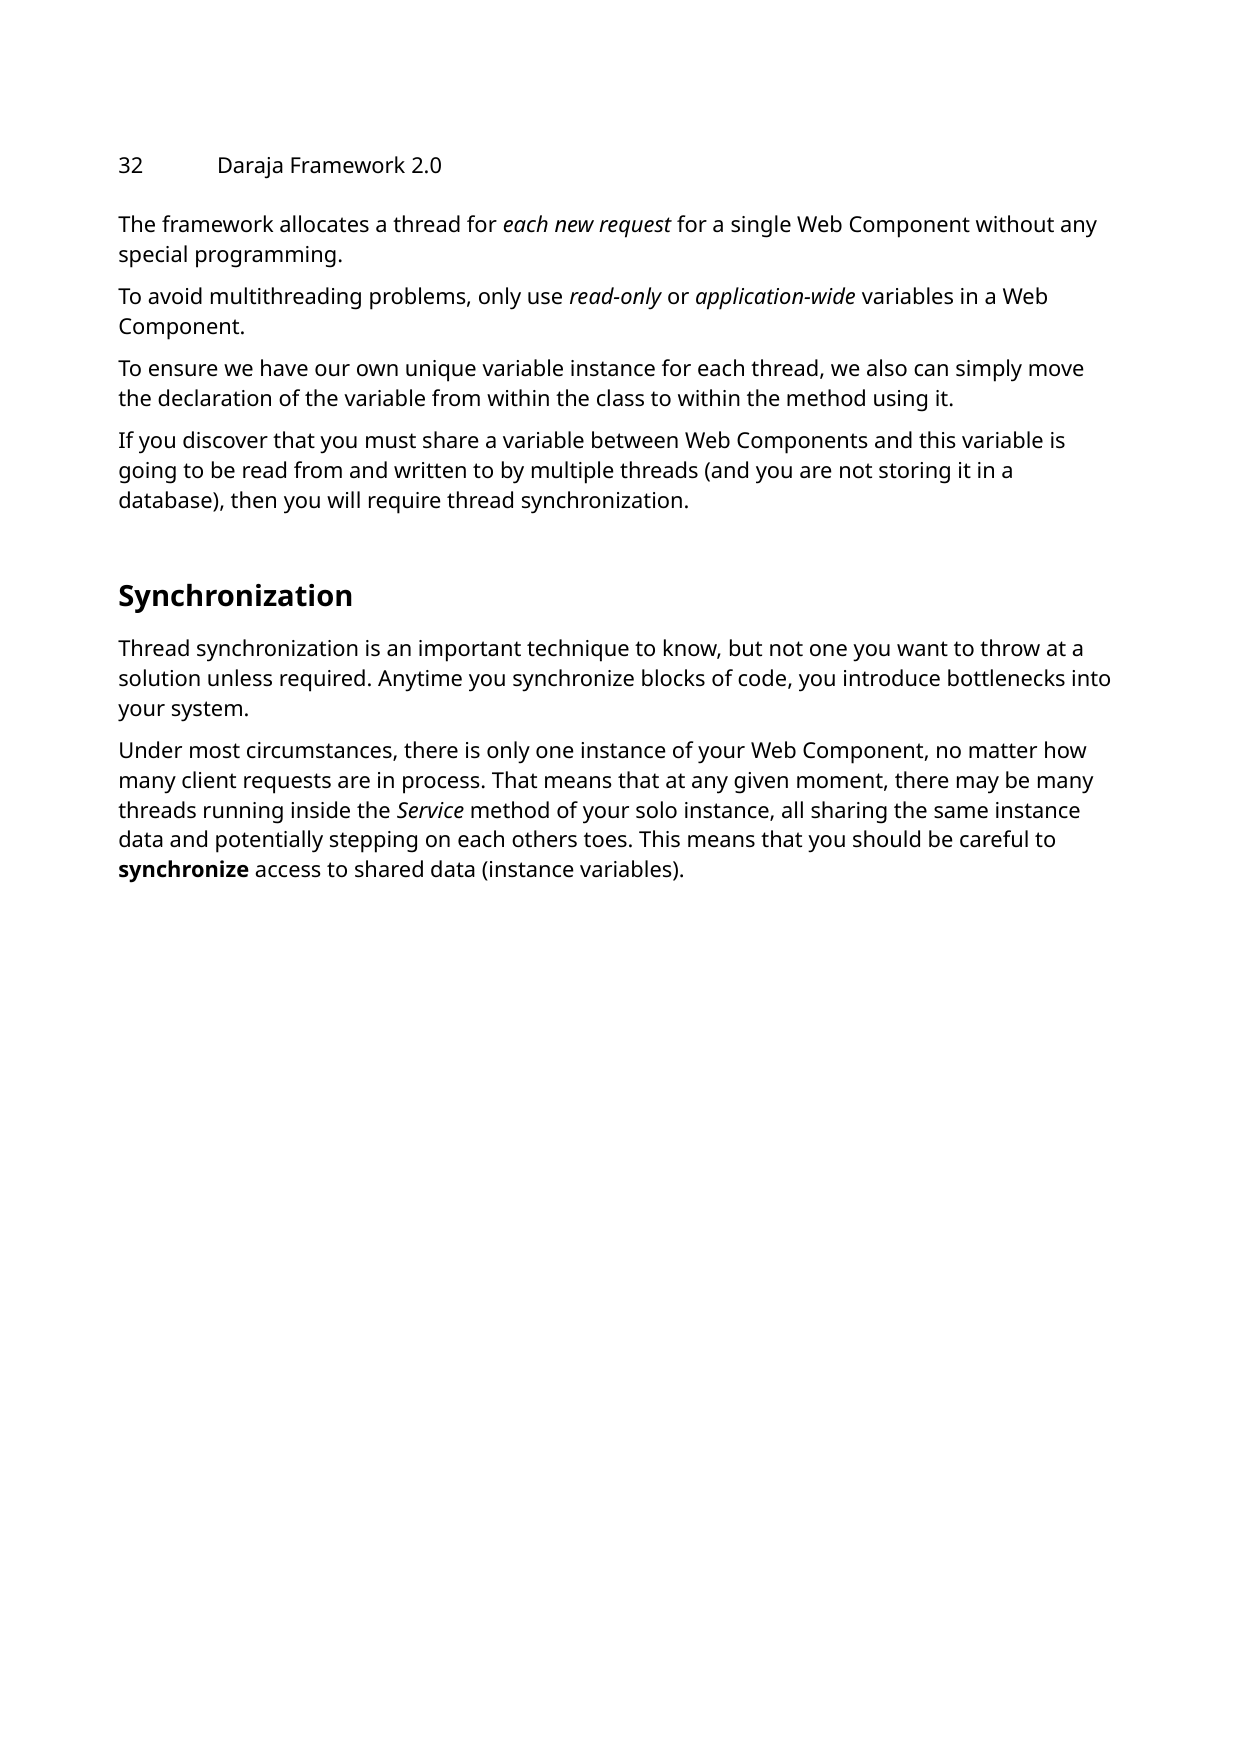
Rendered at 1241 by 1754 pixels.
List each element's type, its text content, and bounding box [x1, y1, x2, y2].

text To ensure we have our own unique variable instance for each thread, we also can simply move the declaration of the variable from within the class to within the method using it. [118, 353, 1122, 413]
text If you discover that you must share a variable between Web Components and this variable is going to be read from and written to by multiple threads (and you are not storing it in a database), then you will require thread synchronization. [118, 426, 1122, 515]
text To avoid multithreading problems, only use read-only or application-wide variables in a Web Component. [118, 281, 1122, 341]
text Under most circumstances, there is only one instance of your Web Component, no matter how many client requests are in process. That means that at any given moment, there may be many threads running inside the Service method of your solo instance, all sharing the same instance data and potentially stepping on each others toes. This means that you should be careful to synchronize access to shared data (instance variables). [118, 735, 1122, 884]
text Thread synchronization is an important technique to know, but not one you want to throw at a solution unless required. Anytime you synchronize blocks of code, you introduce bottlenecks into your system. [118, 633, 1122, 722]
subtitle Synchronization [118, 575, 1122, 615]
text The framework allocates a thread for each new request for a single Web Component without any special programming. [118, 209, 1122, 269]
